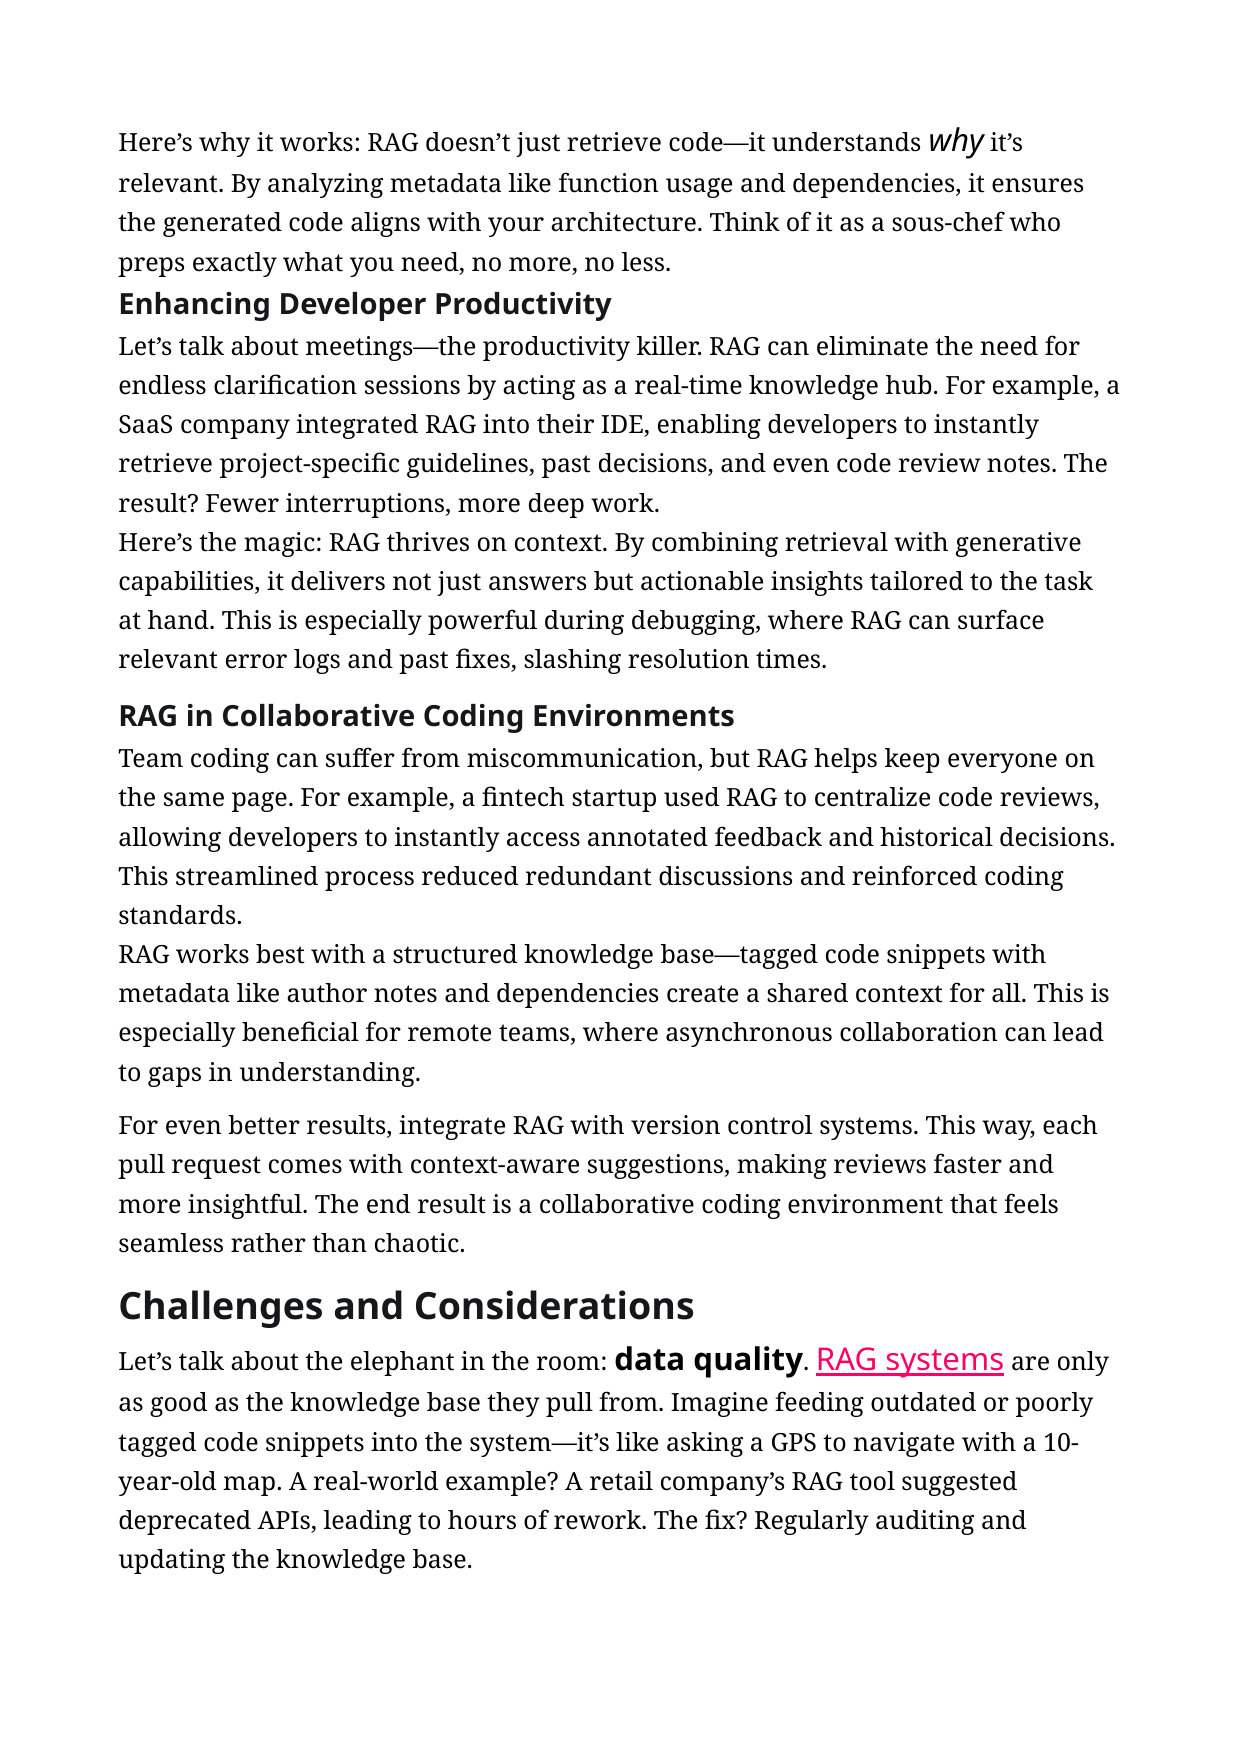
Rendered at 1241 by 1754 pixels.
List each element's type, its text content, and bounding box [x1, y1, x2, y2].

text Let’s talk about the elephant in the room: data quality. RAG systems are only as good as the knowledge base they pull from. Imagine feeding outdated or poorly tagged code snippets into the system—it’s like asking a GPS to navigate with a 10-year-old map. A real-world example? A retail company’s RAG tool suggested deprecated APIs, leading to hours of rework. The fix? Regularly auditing and updating the knowledge base. [118, 1337, 1122, 1576]
text Here’s why it works: RAG doesn’t just retrieve code—it understands why it’s relevant. By analyzing metadata like function usage and dependencies, it ensures the generated code aligns with your architecture. Think of it as a sous-chef who preps exactly what you need, no more, no less. [118, 118, 1122, 278]
text For even better results, integrate RAG with version control systems. This way, each pull request comes with context-aware suggestions, making reviews faster and more insightful. The end result is a collaborative coding environment that feels seamless rather than chaotic. [118, 1108, 1122, 1259]
subtitle Enhancing Developer Productivity [118, 283, 1122, 323]
text RAG works best with a structured knowledge base—tagged code snippets with metadata like author notes and dependencies create a shared context for all. This is especially beneficial for remote teams, where asynchronous collaboration can lead to gaps in understanding. [118, 937, 1122, 1088]
subtitle Challenges and Considerations [118, 1279, 1122, 1330]
text Team coding can suffer from miscommunication, but RAG helps keep everyone on the same page. For example, a fintech startup used RAG to centralize code reviews, allowing developers to instantly access annotated feedback and historical decisions. This streamlined process reduced redundant discussions and reinforced coding standards. [118, 741, 1122, 932]
text Here’s the magic: RAG thrives on context. By combining retrieval with generative capabilities, it delivers not just answers but actionable insights tailored to the task at hand. This is especially powerful during debugging, where RAG can surface relevant error logs and past fixes, slashing resolution times. [118, 524, 1122, 676]
text Let’s talk about meetings—the productivity killer. RAG can eliminate the need for endless clarification sessions by acting as a real-time knowledge hub. For example, a SaaS company integrated RAG into their IDE, enabling developers to instantly retrieve project-specific guidelines, past decisions, and even code review notes. The result? Fewer interruptions, more deep work. [118, 328, 1122, 519]
subtitle RAG in Collaborative Coding Environments [118, 696, 1122, 735]
